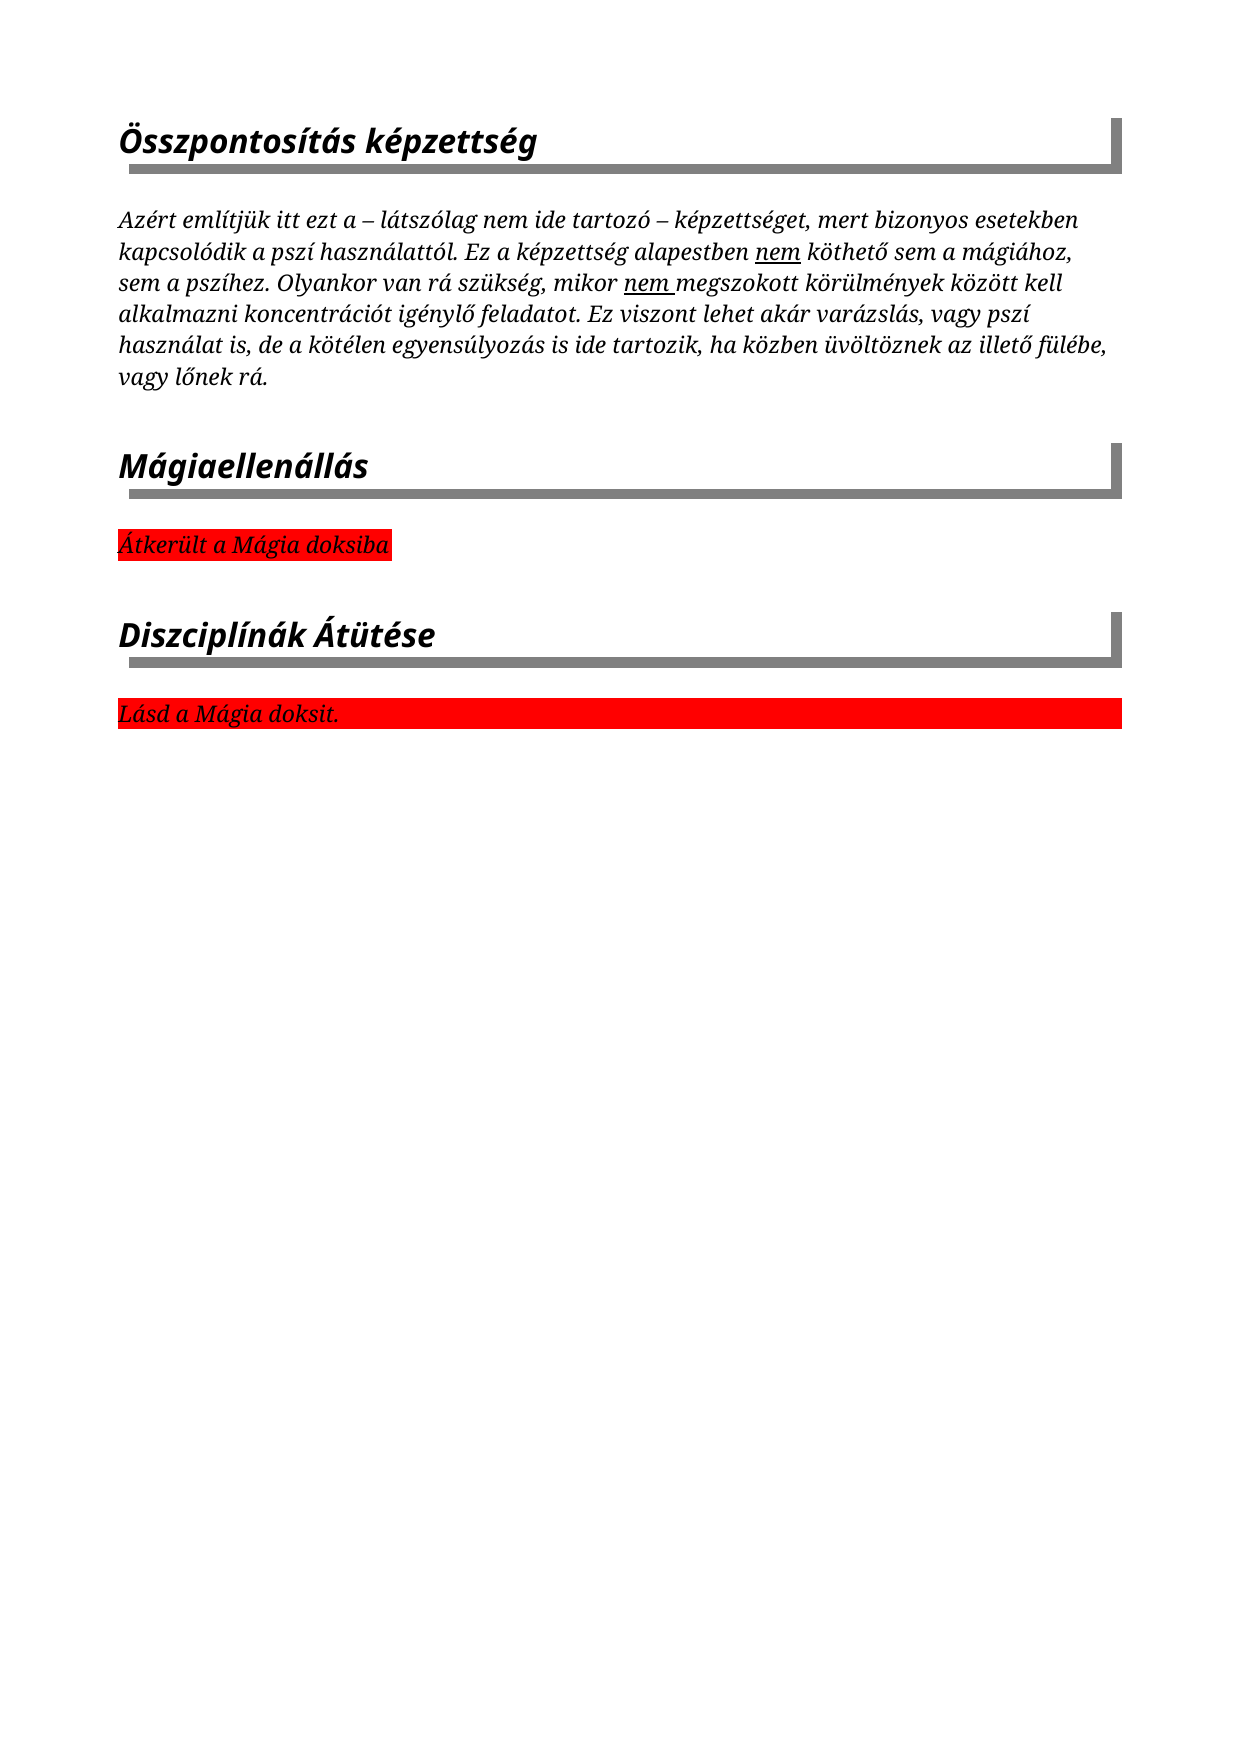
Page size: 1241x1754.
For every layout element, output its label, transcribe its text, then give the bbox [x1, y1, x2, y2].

text Azért említjük itt ezt a – látszólag nem ide tartozó – képzettséget, mert bizonyos esetekben kapcsolódik a pszí használattól. Ez a képzettség alapestben nem köthető sem a mágiához, sem a pszíhez. Olyankor van rá szükség, mikor nem megszokott körülmények között kell alkalmazni koncentrációt igénylő feladatot. Ez viszont lehet akár varázslás, vagy pszí használat is, de a kötélen egyensúlyozás is ide tartozik, ha közben üvöltöznek az illető fülébe, vagy lőnek rá. [118, 204, 1122, 392]
subtitle Összpontosítás képzettség [118, 118, 1111, 163]
subtitle Mágiaellenállás [118, 443, 1111, 488]
text Lásd a Mágia doksit. [118, 698, 1122, 729]
text Átkerült a Mágia doksiba [118, 529, 1122, 561]
subtitle Diszciplínák Átütése [118, 612, 1111, 657]
